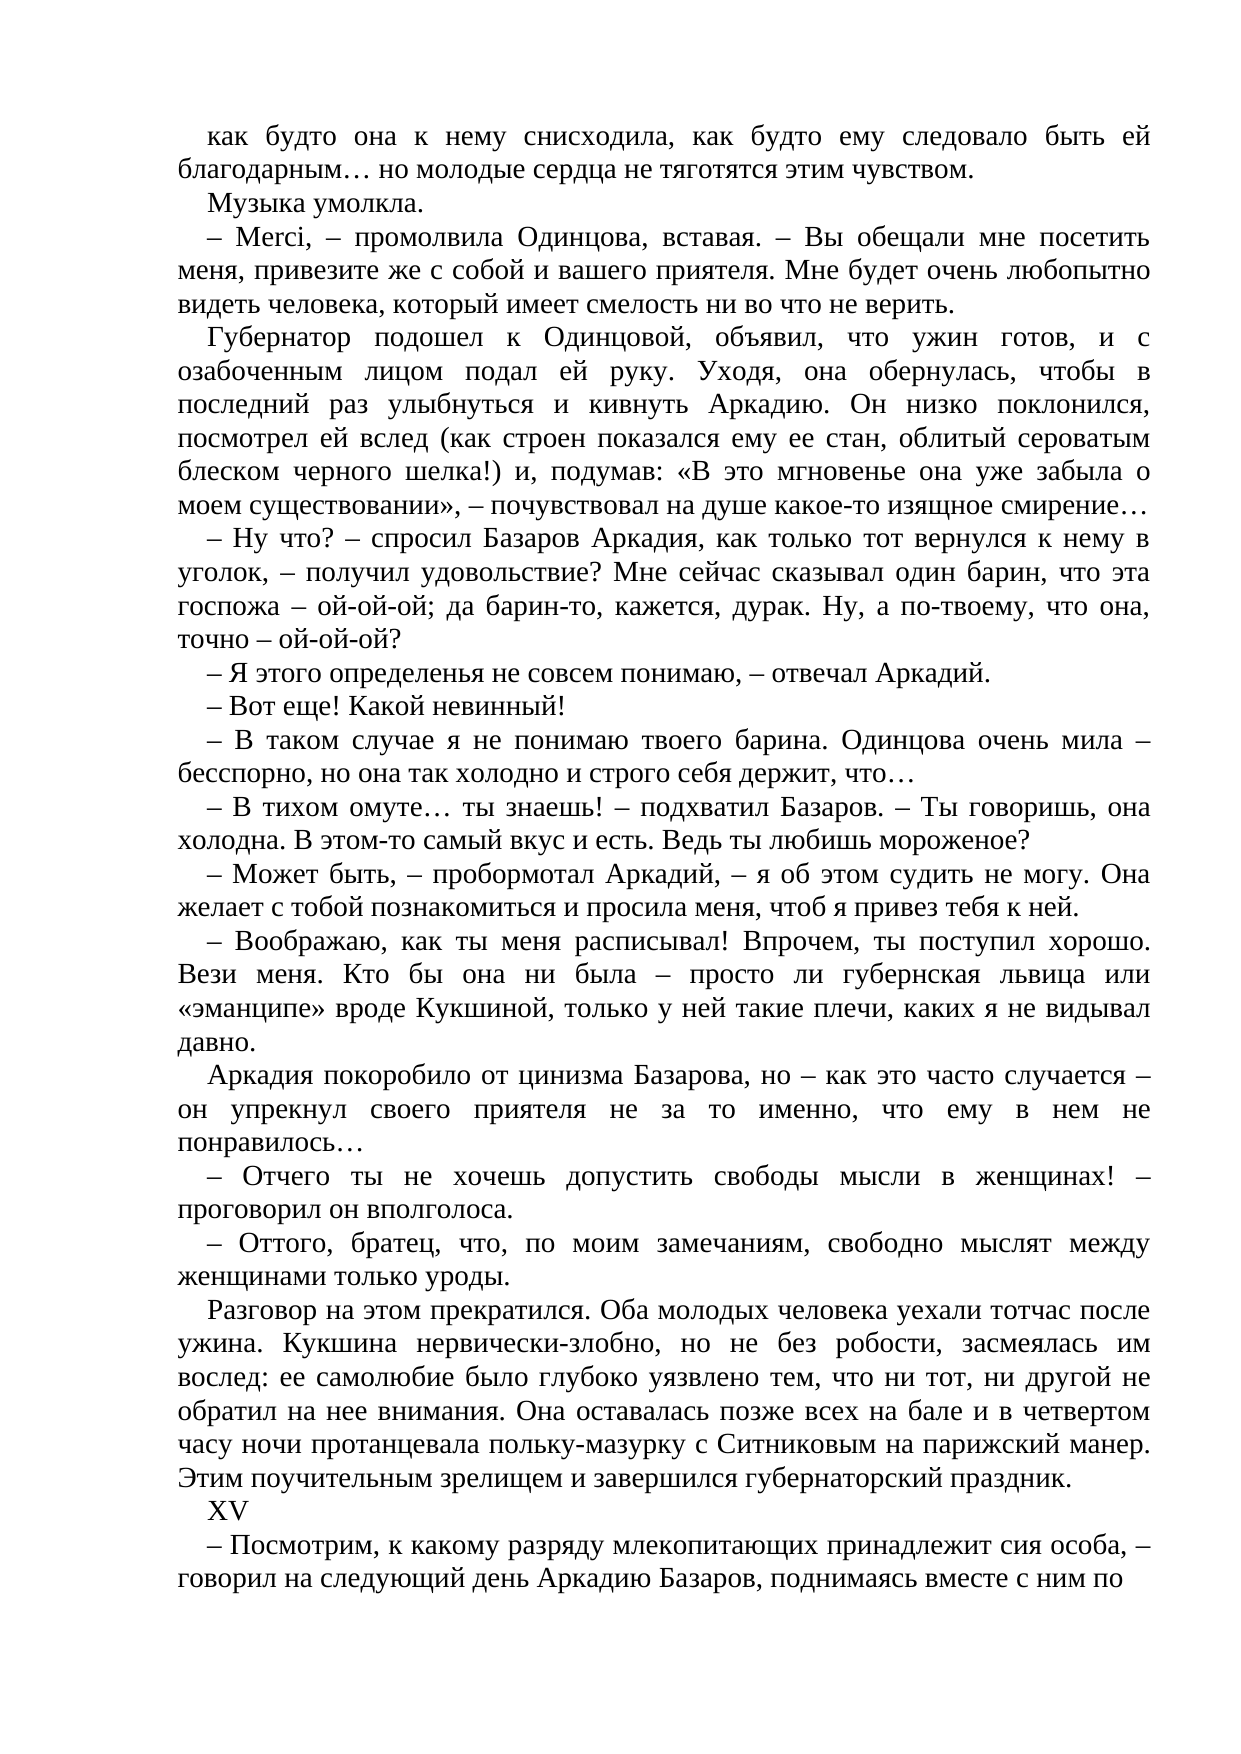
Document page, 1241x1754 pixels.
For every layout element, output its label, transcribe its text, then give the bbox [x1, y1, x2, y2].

text Аркадия покоробило от цинизма Базарова, но – как это часто случается – он упрекнул своего приятеля не за то именно, что ему в нем не понравилось… [177, 1057, 1152, 1158]
text – Вот еще! Какой невинный! [177, 688, 1152, 722]
text Разговор на этом прекратился. Оба молодых человека уехали тотчас после ужина. Кукшина нервически-злобно, но не без робости, засмеялась им вослед: ее самолюбие было глубоко уязвлено тем, что ни тот, ни другой не обратил на нее внимания. Она оставалась позже всех на бале и в четвертом часу ночи протанцевала польку-мазурку с Ситниковым на парижский манер. Этим поучительным зрелищем и завершился губернаторский праздник. [177, 1292, 1152, 1493]
text – Воображаю, как ты меня расписывал! Впрочем, ты поступил хорошо. Вези меня. Кто бы она ни была – просто ли губернская львица или «эманципе» вроде Кукшиной, только у ней такие плечи, каких я не видывал давно. [177, 923, 1152, 1057]
text – Может быть, – пробормотал Аркадий, – я об этом судить не могу. Она желает с тобой познакомиться и просила меня, чтоб я привез тебя к ней. [177, 856, 1152, 923]
text XV [177, 1493, 1152, 1527]
text – Merci, – промолвила Одинцова, вставая. – Вы обещали мне посетить меня, привезите же с собой и вашего приятеля. Мне будет очень любопытно видеть человека, который имеет смелость ни во что не верить. [177, 219, 1152, 319]
text Музыка умолкла. [177, 185, 1152, 219]
text – В таком случае я не понимаю твоего барина. Одинцова очень мила – бесспорно, но она так холодно и строго себя держит, что… [177, 722, 1152, 789]
text – Я этого определенья не совсем понимаю, – отвечал Аркадий. [177, 655, 1152, 688]
text – Отчего ты не хочешь допустить свободы мысли в женщинах! – проговорил он вполголоса. [177, 1158, 1152, 1225]
text – В тихом омуте… ты знаешь! – подхватил Базаров. – Ты говоришь, она холодна. В этом-то самый вкус и есть. Ведь ты любишь мороженое? [177, 789, 1152, 856]
text Губернатор подошел к Одинцовой, объявил, что ужин готов, и с озабоченным лицом подал ей руку. Уходя, она обернулась, чтобы в последний раз улыбнуться и кивнуть Аркадию. Он низко поклонился, посмотрел ей вслед (как строен показался ему ее стан, облитый сероватым блеском черного шелка!) и, подумав: «В это мгновенье она уже забыла о моем существовании», – почувствовал на душе какое-то изящное смирение… [177, 319, 1152, 521]
text – Посмотрим, к какому разряду млекопитающих принадлежит сия особа, – говорил на следующий день Аркадию Базаров, поднимаясь вместе с ним по [177, 1527, 1152, 1594]
text – Оттого, братец, что, по моим замечаниям, свободно мыслят между женщинами только уроды. [177, 1225, 1152, 1292]
text – Ну что? – спросил Базаров Аркадия, как только тот вернулся к нему в уголок, – получил удовольствие? Мне сейчас сказывал один барин, что эта госпожа – ой-ой-ой; да барин-то, кажется, дурак. Ну, а по-твоему, что она, точно – ой-ой-ой? [177, 521, 1152, 655]
text как будто она к нему снисходила, как будто ему следовало быть ей благодарным… но молодые сердца не тяготятся этим чувством. [177, 118, 1152, 185]
